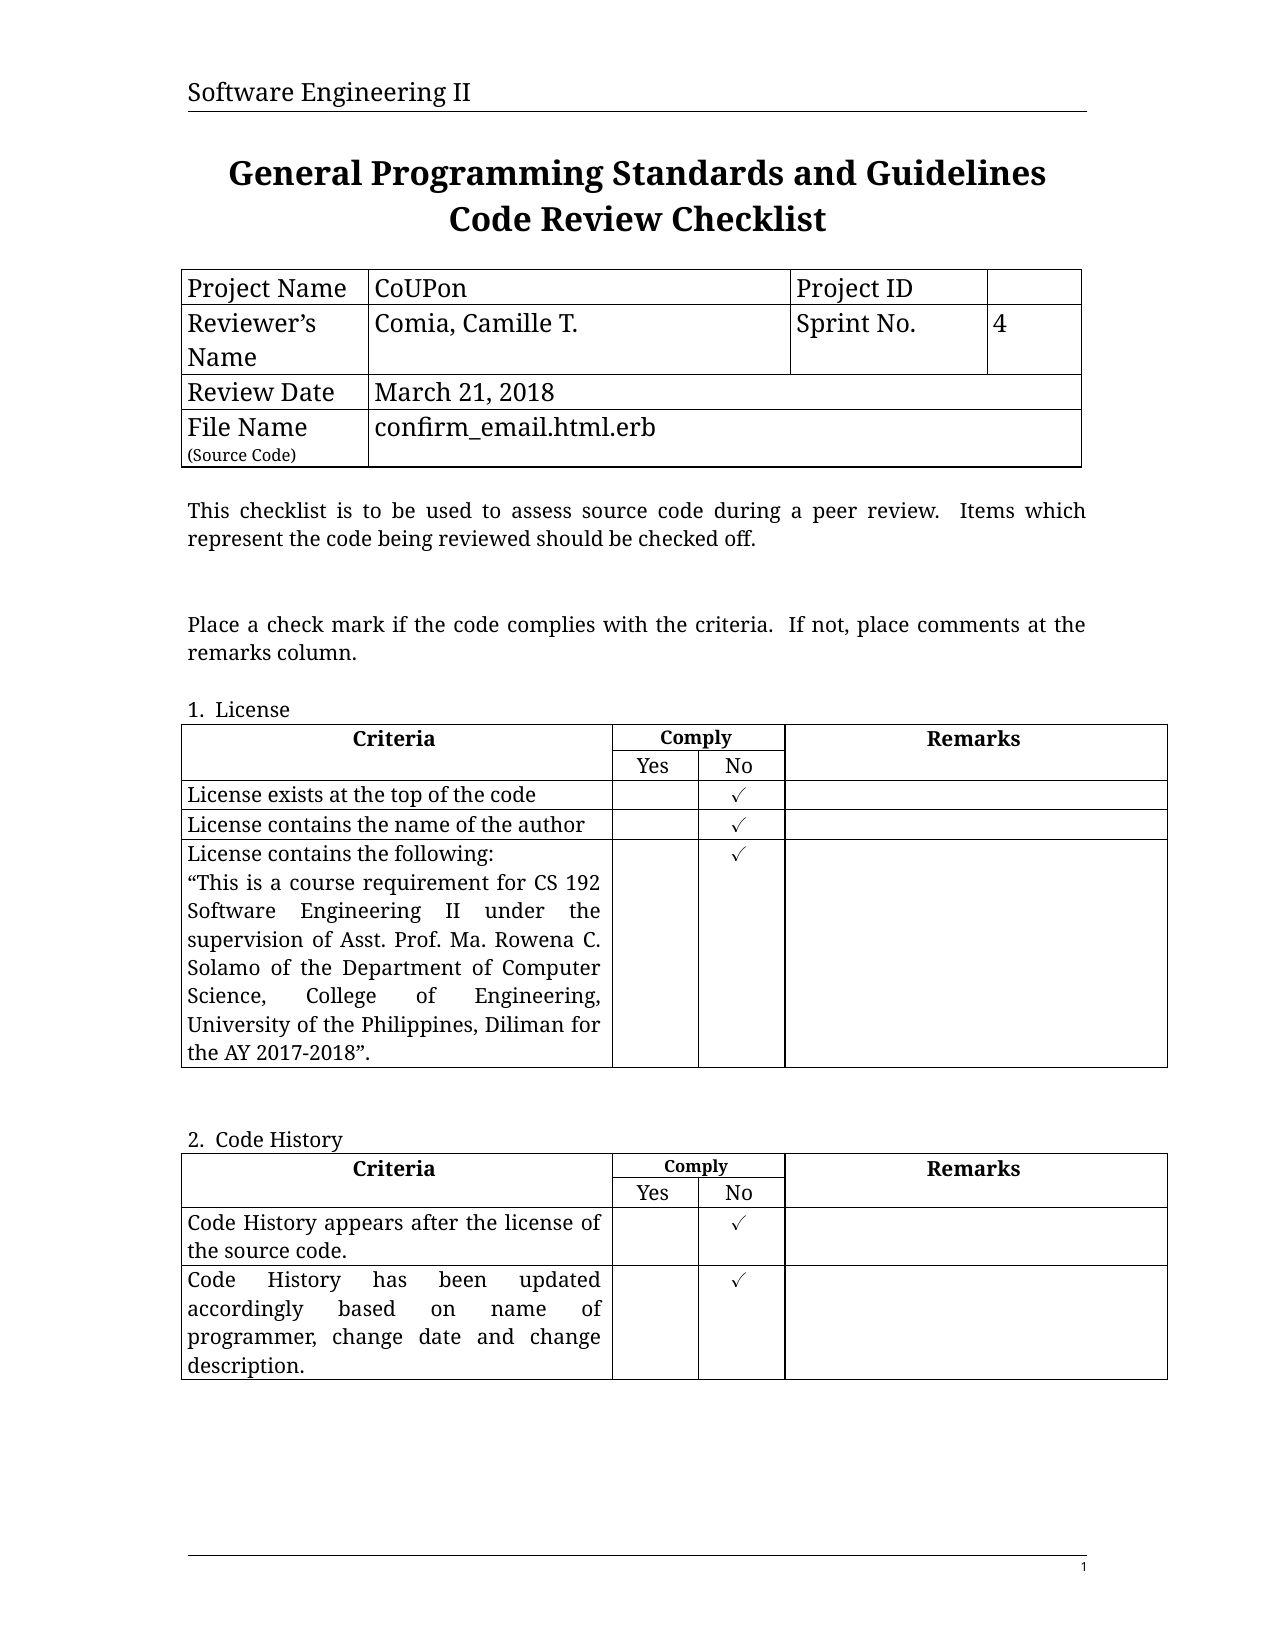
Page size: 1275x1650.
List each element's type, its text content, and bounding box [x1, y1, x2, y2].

table_header Remarks [786, 725, 1167, 779]
table_header Comply [613, 1154, 784, 1177]
table_header Remarks [786, 1154, 1167, 1207]
table_cell Code History has been updated accordingly based on name of programmer, change date and change description. [182, 1266, 612, 1379]
table_cell ✓ [699, 810, 784, 838]
table_cell confirm_email.html.erb [369, 410, 1081, 466]
table_cell [786, 1266, 1167, 1379]
table_header Comply [613, 725, 784, 750]
table_cell [786, 1208, 1167, 1264]
table_cell No [699, 751, 784, 779]
text General Programming Standards and Guidelines Code Review Checklist [187, 150, 1087, 241]
table_cell ✓ [699, 1208, 784, 1264]
table_cell Review Date [182, 375, 368, 409]
table_cell File Name (Source Code) [182, 410, 368, 466]
table_cell [786, 840, 1167, 1067]
table_cell ✓ [699, 781, 784, 809]
table_header Criteria [182, 1154, 612, 1207]
table_header [988, 270, 1081, 304]
table_header CoUPon [369, 270, 790, 304]
table_cell Yes [613, 1178, 698, 1207]
table_cell Code History appears after the license of the source code. [182, 1208, 612, 1264]
table_cell Reviewer’s Name [182, 305, 368, 373]
table_header Criteria [182, 725, 612, 779]
table_cell No [699, 1178, 784, 1207]
table_cell ✓ [699, 1266, 784, 1379]
table_cell [786, 781, 1167, 809]
table_cell Sprint No. [791, 305, 987, 373]
text Place a check mark if the code complies with the criteria. If not, place comments at the remarks column. [187, 610, 1087, 667]
text 2. Code History [187, 1125, 1087, 1153]
table_cell ✓ [699, 840, 784, 1067]
table_cell [613, 1208, 698, 1264]
text This checklist is to be used to assess source code during a peer review. Items which represent the code being reviewed should be checked off. [187, 496, 1087, 553]
table_cell [613, 840, 698, 1067]
table_cell [613, 810, 698, 838]
table_cell 4 [988, 305, 1081, 373]
table_cell License contains the name of the author [182, 810, 612, 838]
text 1. License [187, 695, 1087, 723]
table_header Project ID [791, 270, 987, 304]
table_cell March 21, 2018 [369, 375, 1081, 409]
table_cell [613, 1266, 698, 1379]
table_header Project Name [182, 270, 368, 304]
table_cell License contains the following: “This is a course requirement for CS 192 Software Engineering II under the supervision of Asst. Prof. Ma. Rowena C. Solamo of the Department of Computer Science, College of Engineering, University of the Philippines, Diliman for the AY 2017-2018”. [182, 840, 612, 1067]
table_cell License exists at the top of the code [182, 781, 612, 809]
table_cell Yes [613, 751, 698, 779]
table_cell [613, 781, 698, 809]
table_cell Comia, Camille T. [369, 305, 790, 373]
table_cell [786, 810, 1167, 838]
